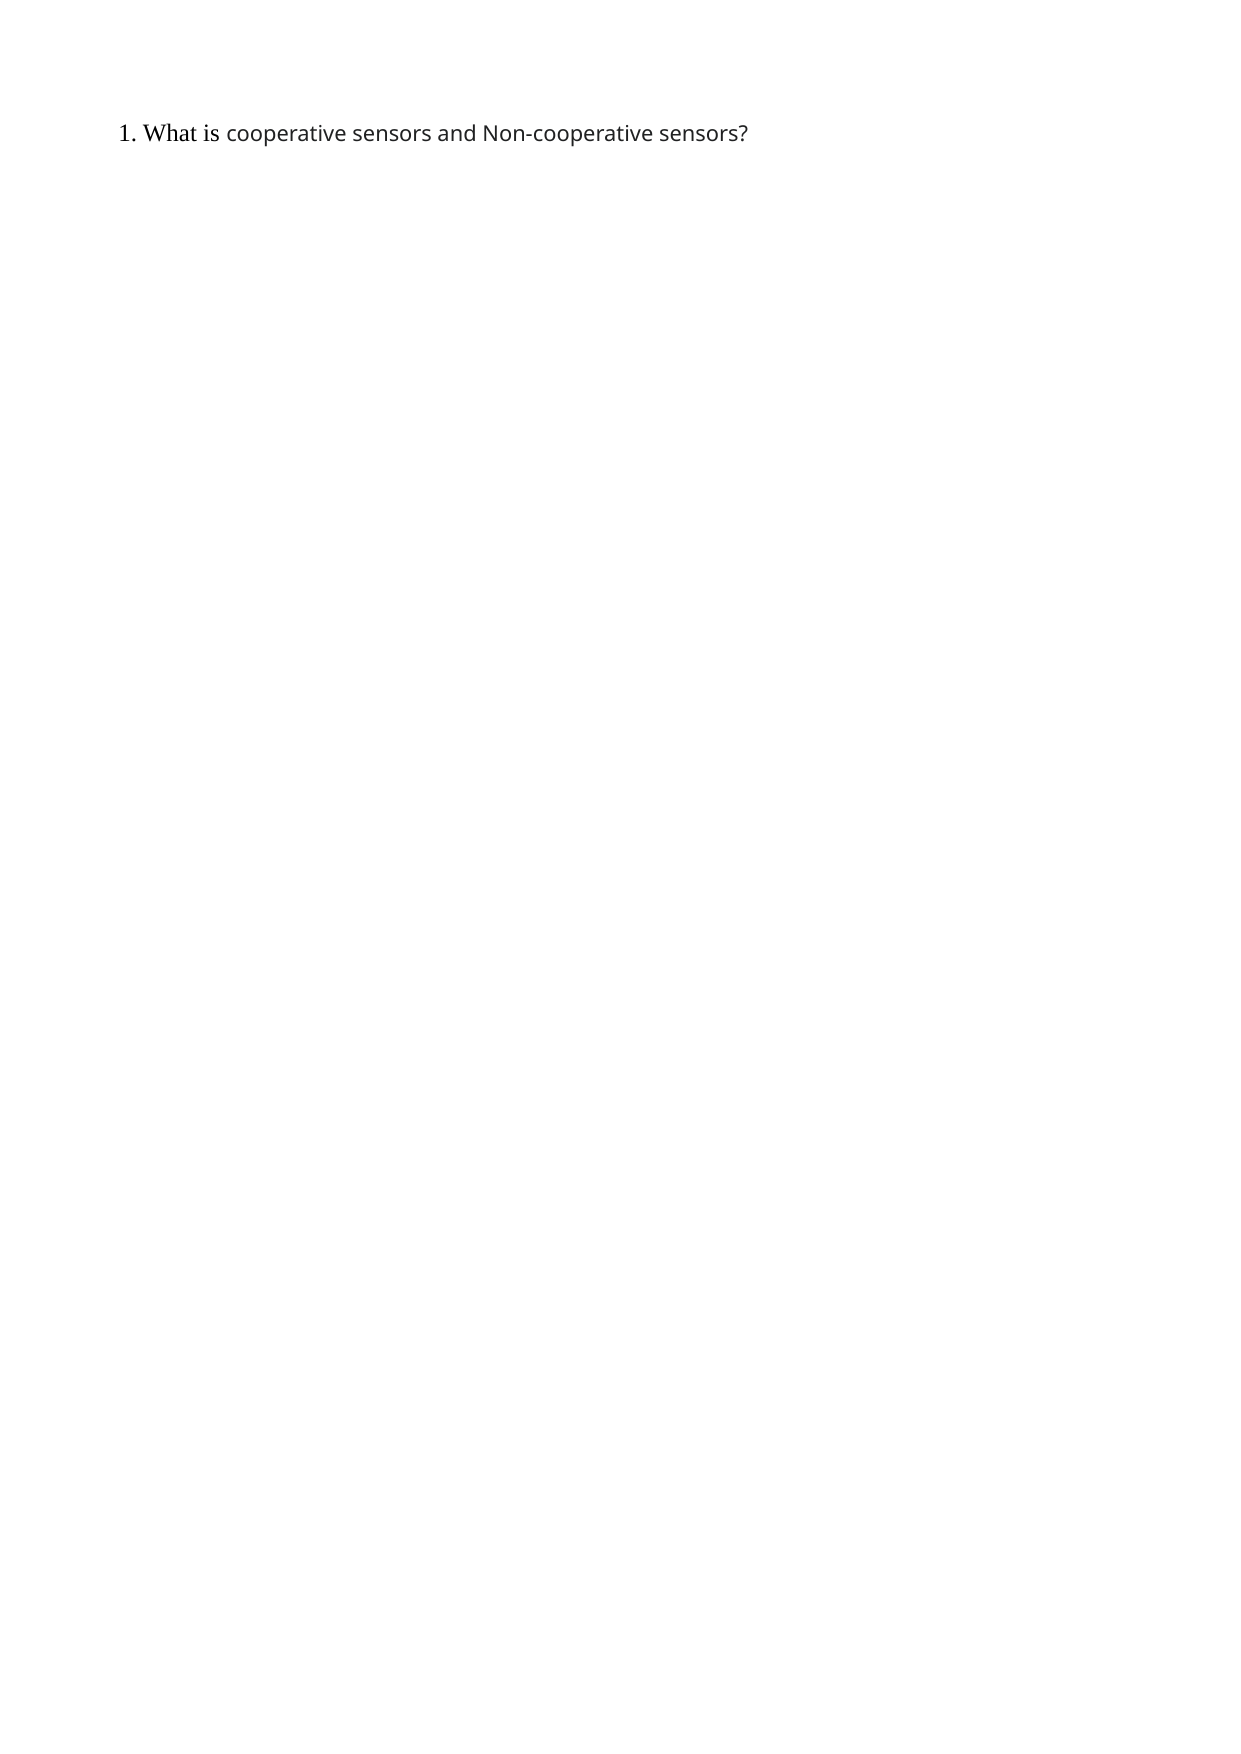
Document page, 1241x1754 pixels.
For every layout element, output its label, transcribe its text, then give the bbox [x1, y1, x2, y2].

text 1. What is cooperative sensors and Non-cooperative sensors? [118, 118, 1122, 148]
